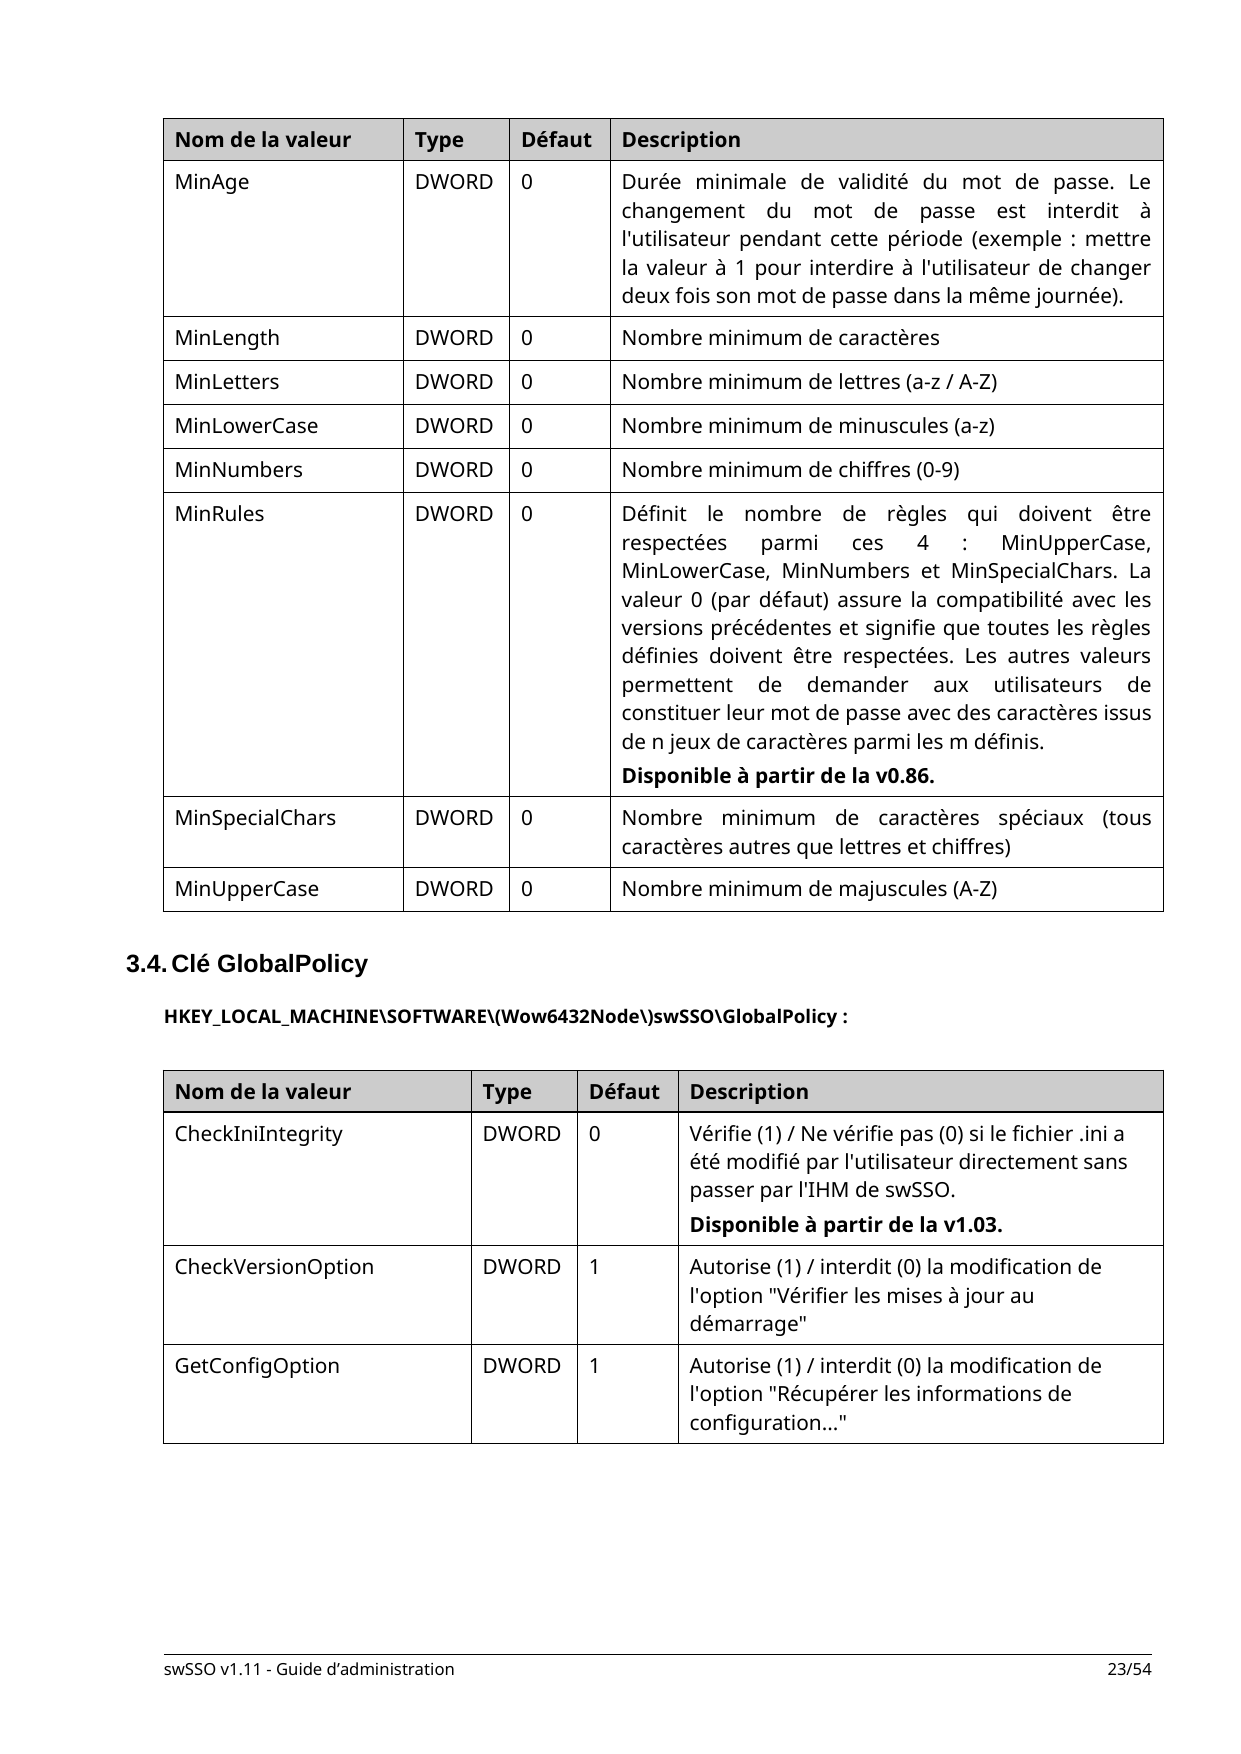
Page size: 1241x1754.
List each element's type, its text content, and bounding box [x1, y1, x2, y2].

table_cell MinSpecialChars [164, 797, 403, 867]
table_header Nom de la valeur [164, 119, 403, 160]
table_cell Nombre minimum de majuscules (A-Z) [611, 868, 1163, 911]
table_cell Vérifie (1) / Ne vérifie pas (0) si le fichier .ini a été modifié par l'utilisateur directement sans passer par l'IHM de swSSO. Disponible à partir de la v1.03. [679, 1113, 1163, 1245]
table_header Défaut [578, 1071, 678, 1111]
subtitle Clé GlobalPolicy [126, 949, 1152, 978]
table_cell Nombre minimum de lettres (a-z / A-Z) [611, 361, 1163, 404]
table_cell DWORD [404, 405, 509, 448]
table_cell MinNumbers [164, 449, 403, 492]
table_header Défaut [510, 119, 610, 160]
table_cell DWORD [404, 868, 509, 911]
table_cell 1 [578, 1246, 678, 1344]
table_cell Nombre minimum de chiffres (0-9) [611, 449, 1163, 492]
table_cell MinLowerCase [164, 405, 403, 448]
table_cell MinRules [164, 493, 403, 796]
table_cell MinUpperCase [164, 868, 403, 911]
table_cell DWORD [472, 1345, 577, 1443]
table_header Description [679, 1071, 1163, 1111]
table_header Type [472, 1071, 577, 1111]
text HKEY_LOCAL_MACHINE\SOFTWARE\(Wow6432Node\)swSSO\GlobalPolicy : [164, 1003, 1152, 1028]
table_cell 0 [510, 449, 610, 492]
table_cell Nombre minimum de caractères spéciaux (tous caractères autres que lettres et chiffres) [611, 797, 1163, 867]
table_cell GetConfigOption [164, 1345, 471, 1443]
table_cell DWORD [404, 317, 509, 360]
table_cell MinLetters [164, 361, 403, 404]
table_cell MinLength [164, 317, 403, 360]
table_cell 0 [510, 361, 610, 404]
table_cell 0 [510, 317, 610, 360]
table_cell DWORD [404, 797, 509, 867]
table_cell DWORD [404, 361, 509, 404]
table_cell Autorise (1) / interdit (0) la modification de l'option "Vérifier les mises à jour au démarrage" [679, 1246, 1163, 1344]
table_cell 0 [578, 1113, 678, 1245]
table_cell 0 [510, 161, 610, 316]
table_cell 1 [578, 1345, 678, 1443]
table_cell Autorise (1) / interdit (0) la modification de l'option "Récupérer les informations de configuration..." [679, 1345, 1163, 1443]
table_header Nom de la valeur [164, 1071, 471, 1111]
table_cell Nombre minimum de minuscules (a-z) [611, 405, 1163, 448]
table_cell CheckIniIntegrity [164, 1113, 471, 1245]
table_cell 0 [510, 405, 610, 448]
table_cell 0 [510, 868, 610, 911]
table_header Description [611, 119, 1163, 160]
table_cell DWORD [404, 161, 509, 316]
table_cell Définit le nombre de règles qui doivent être respectées parmi ces 4 : MinUpperCase, MinLowerCase, MinNumbers et MinSpecialChars. La valeur 0 (par défaut) assure la compatibilité avec les versions précédentes et signifie que toutes les règles définies doivent être respectées. Les autres valeurs permettent de demander aux utilisateurs de constituer leur mot de passe avec des caractères issus de n jeux de caractères parmi les m définis. Disponible à partir de la v0.86. [611, 493, 1163, 796]
table_cell DWORD [404, 493, 509, 796]
table_header Type [404, 119, 509, 160]
table_cell 0 [510, 493, 610, 796]
table_cell Nombre minimum de caractères [611, 317, 1163, 360]
table_cell DWORD [472, 1113, 577, 1245]
table_cell Durée minimale de validité du mot de passe. Le changement du mot de passe est interdit à l'utilisateur pendant cette période (exemple : mettre la valeur à 1 pour interdire à l'utilisateur de changer deux fois son mot de passe dans la même journée). [611, 161, 1163, 316]
table_cell DWORD [472, 1246, 577, 1344]
table_cell 0 [510, 797, 610, 867]
table_cell DWORD [404, 449, 509, 492]
table_cell MinAge [164, 161, 403, 316]
table_cell CheckVersionOption [164, 1246, 471, 1344]
